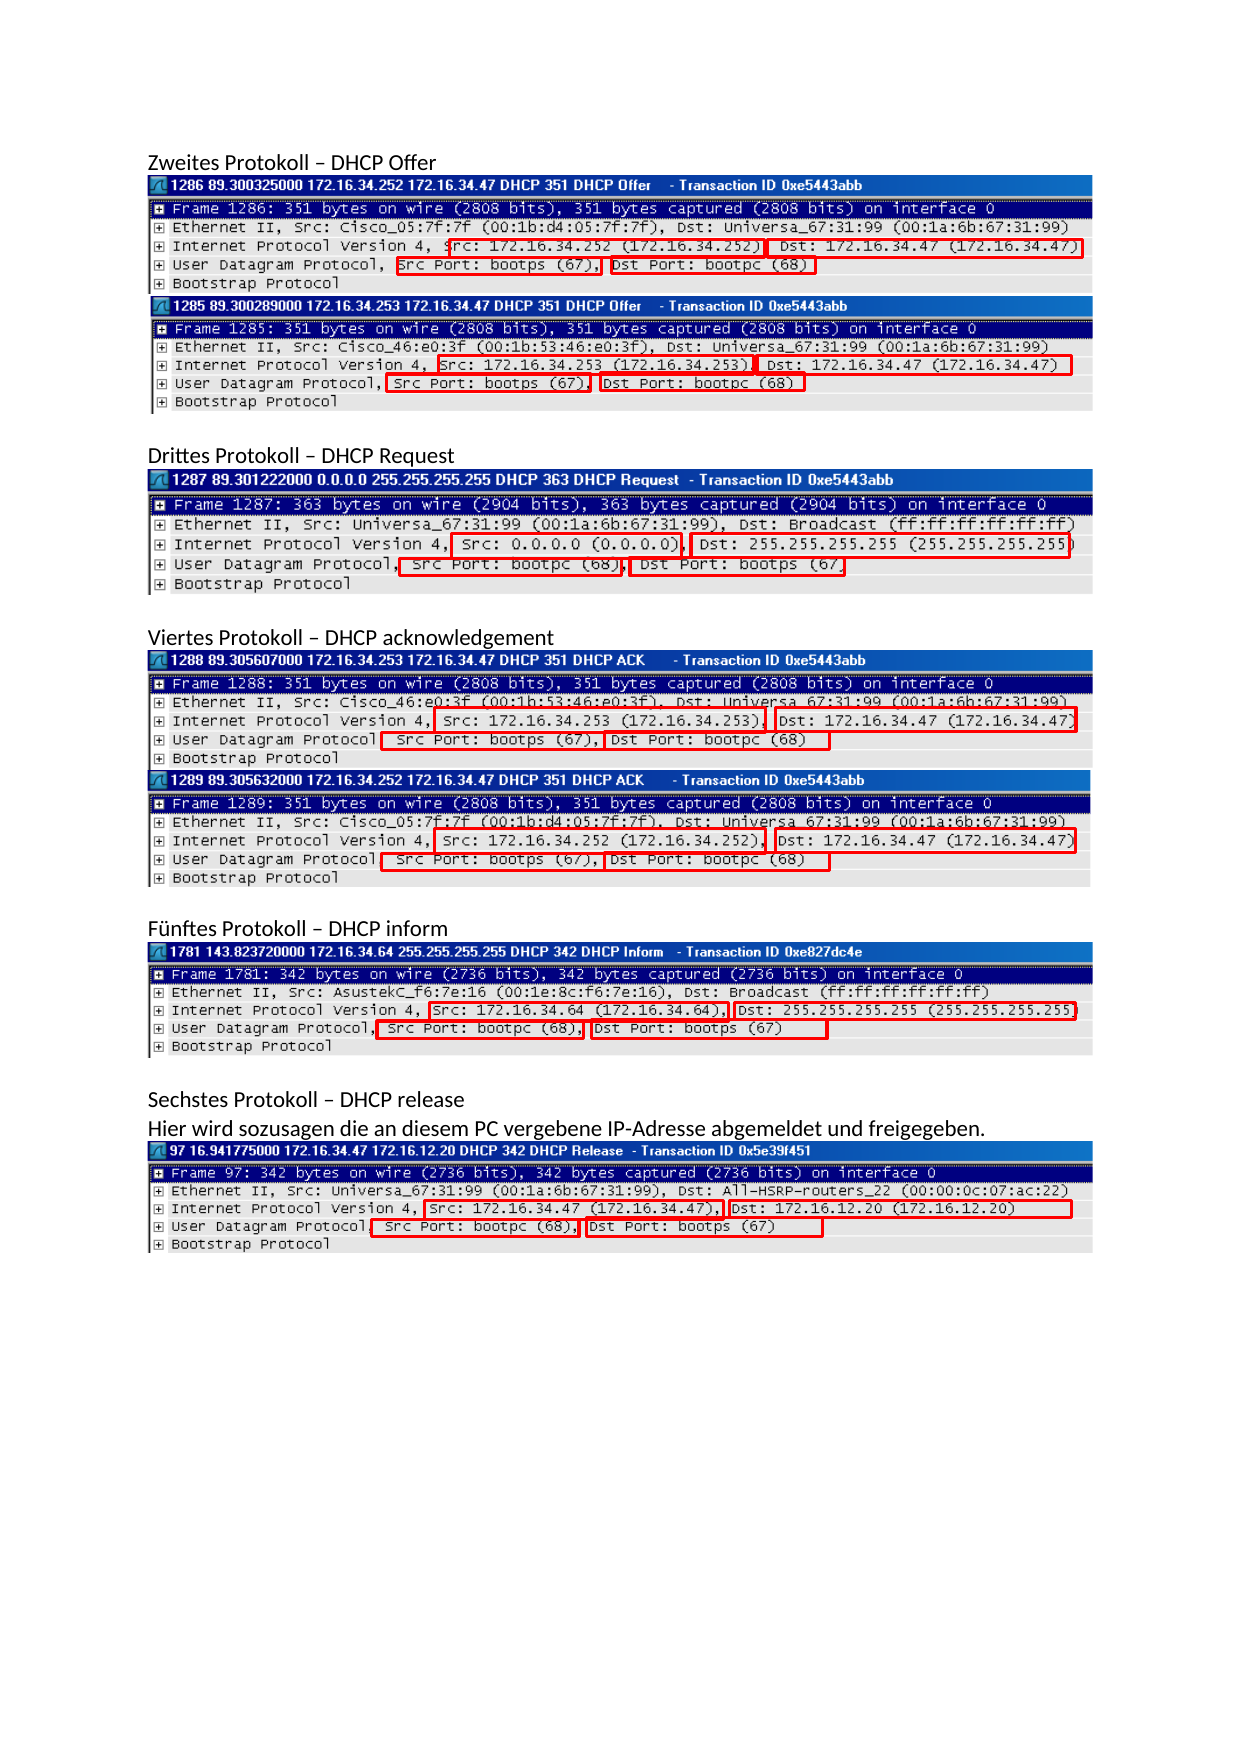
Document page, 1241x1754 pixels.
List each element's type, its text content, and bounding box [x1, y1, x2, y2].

text Zweites Protokoll – DHCP Offer [148, 148, 1093, 175]
text Viertes Protokoll – DHCP acknowledgement [148, 623, 1093, 650]
text Fünftes Protokoll – DHCP inform [148, 914, 1093, 942]
text Drittes Protokoll – DHCP Request [148, 442, 1093, 469]
text Sechstes Protokoll – DHCP release [148, 1086, 1093, 1114]
text Hier wird sozusagen die an diesem PC vergebene IP-Adresse abgemeldet und freigegeben. [148, 1114, 1093, 1141]
